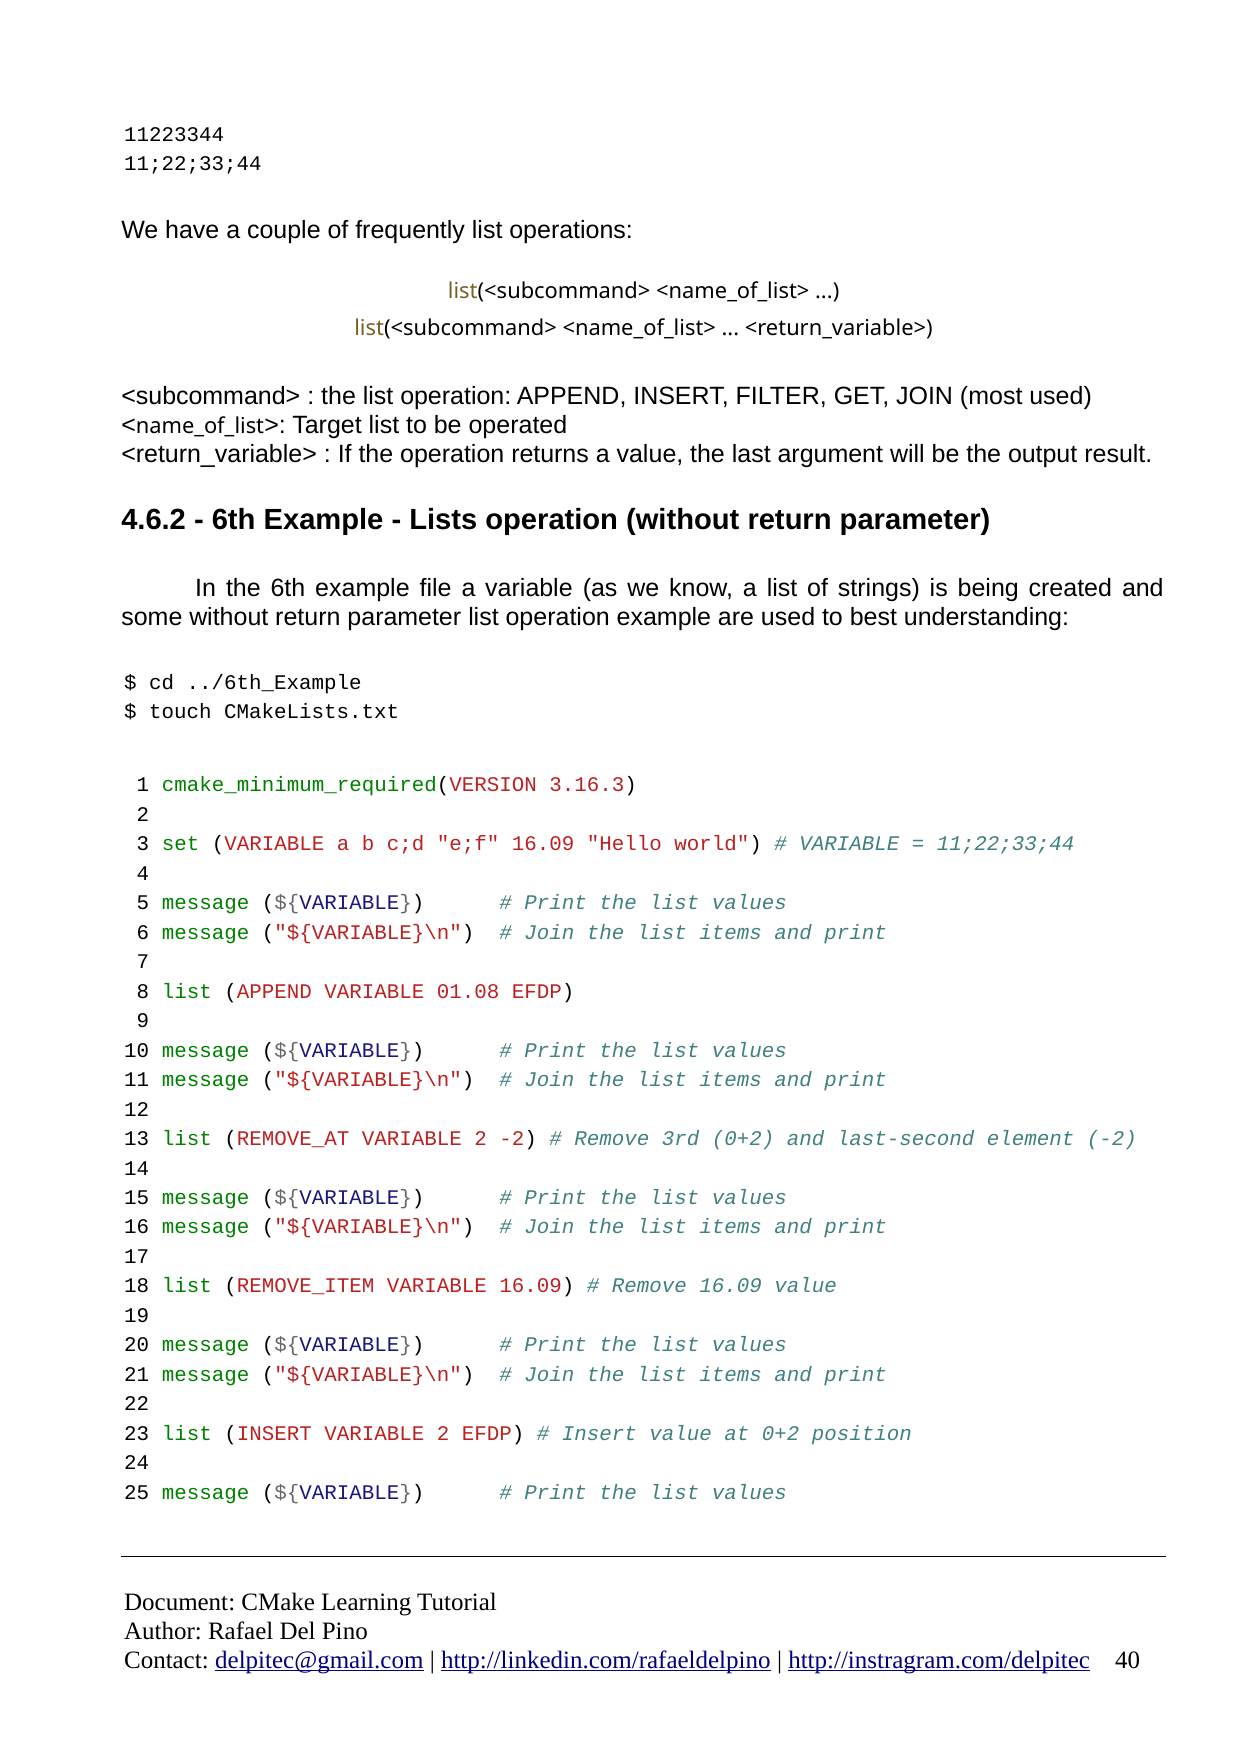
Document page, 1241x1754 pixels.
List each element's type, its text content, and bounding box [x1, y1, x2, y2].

text <subcommand> : the list operation: APPEND, INSERT, FILTER, GET, JOIN (most used) [121, 381, 1166, 409]
table_header $ cd ../6th_Example $ touch CMakeLists.txt [121, 660, 1166, 743]
table_header list(<subcommand> <name_of_list> ...) list(<subcommand> <name_of_list> ... <return_variable>) [121, 272, 1166, 352]
text 4.6.2 - 6th Example - Lists operation (without return parameter) [121, 502, 1166, 535]
table_header 1 2 3 4 5 6 7 8 9 10 11 12 13 14 15 16 17 18 19 20 21 22 23 24 25 [121, 771, 159, 1514]
text <name_of_list>: Target list to be operated [121, 409, 1166, 439]
table_header cmake_minimum_required(VERSION 3.16.3) set (VARIABLE a b c;d "e;f" 16.09 "Hello world") # VARIABLE = 11;22;33;44 message (${VARIABLE}) # Print the list values message ("${VARIABLE}\n") # Join the list items and print list (APPEND VARIABLE 01.08 EFDP) message (${VARIABLE}) # Print the list values message ("${VARIABLE}\n") # Join the list items and print list (REMOVE_AT VARIABLE 2 -2) # Remove 3rd (0+2) and last-second element (-2) message (${VARIABLE}) # Print the list values message ("${VARIABLE}\n") # Join the list items and print list (REMOVE_ITEM VARIABLE 16.09) # Remove 16.09 value message (${VARIABLE}) # Print the list values message ("${VARIABLE}\n") # Join the list items and print list (INSERT VARIABLE 2 EFDP) # Insert value at 0+2 position message (${VARIABLE}) # Print the list values [159, 771, 1167, 1514]
table_header 11223344 11;22;33;44 [121, 121, 1166, 186]
text We have a couple of frequently list operations: [121, 215, 1166, 243]
text <return_variable> : If the operation returns a value, the last argument will be the output result. [121, 439, 1166, 468]
text In the 6th example file a variable (as we know, a list of strings) is being created and some without return parameter list operation example are used to best understanding: [121, 569, 1166, 631]
